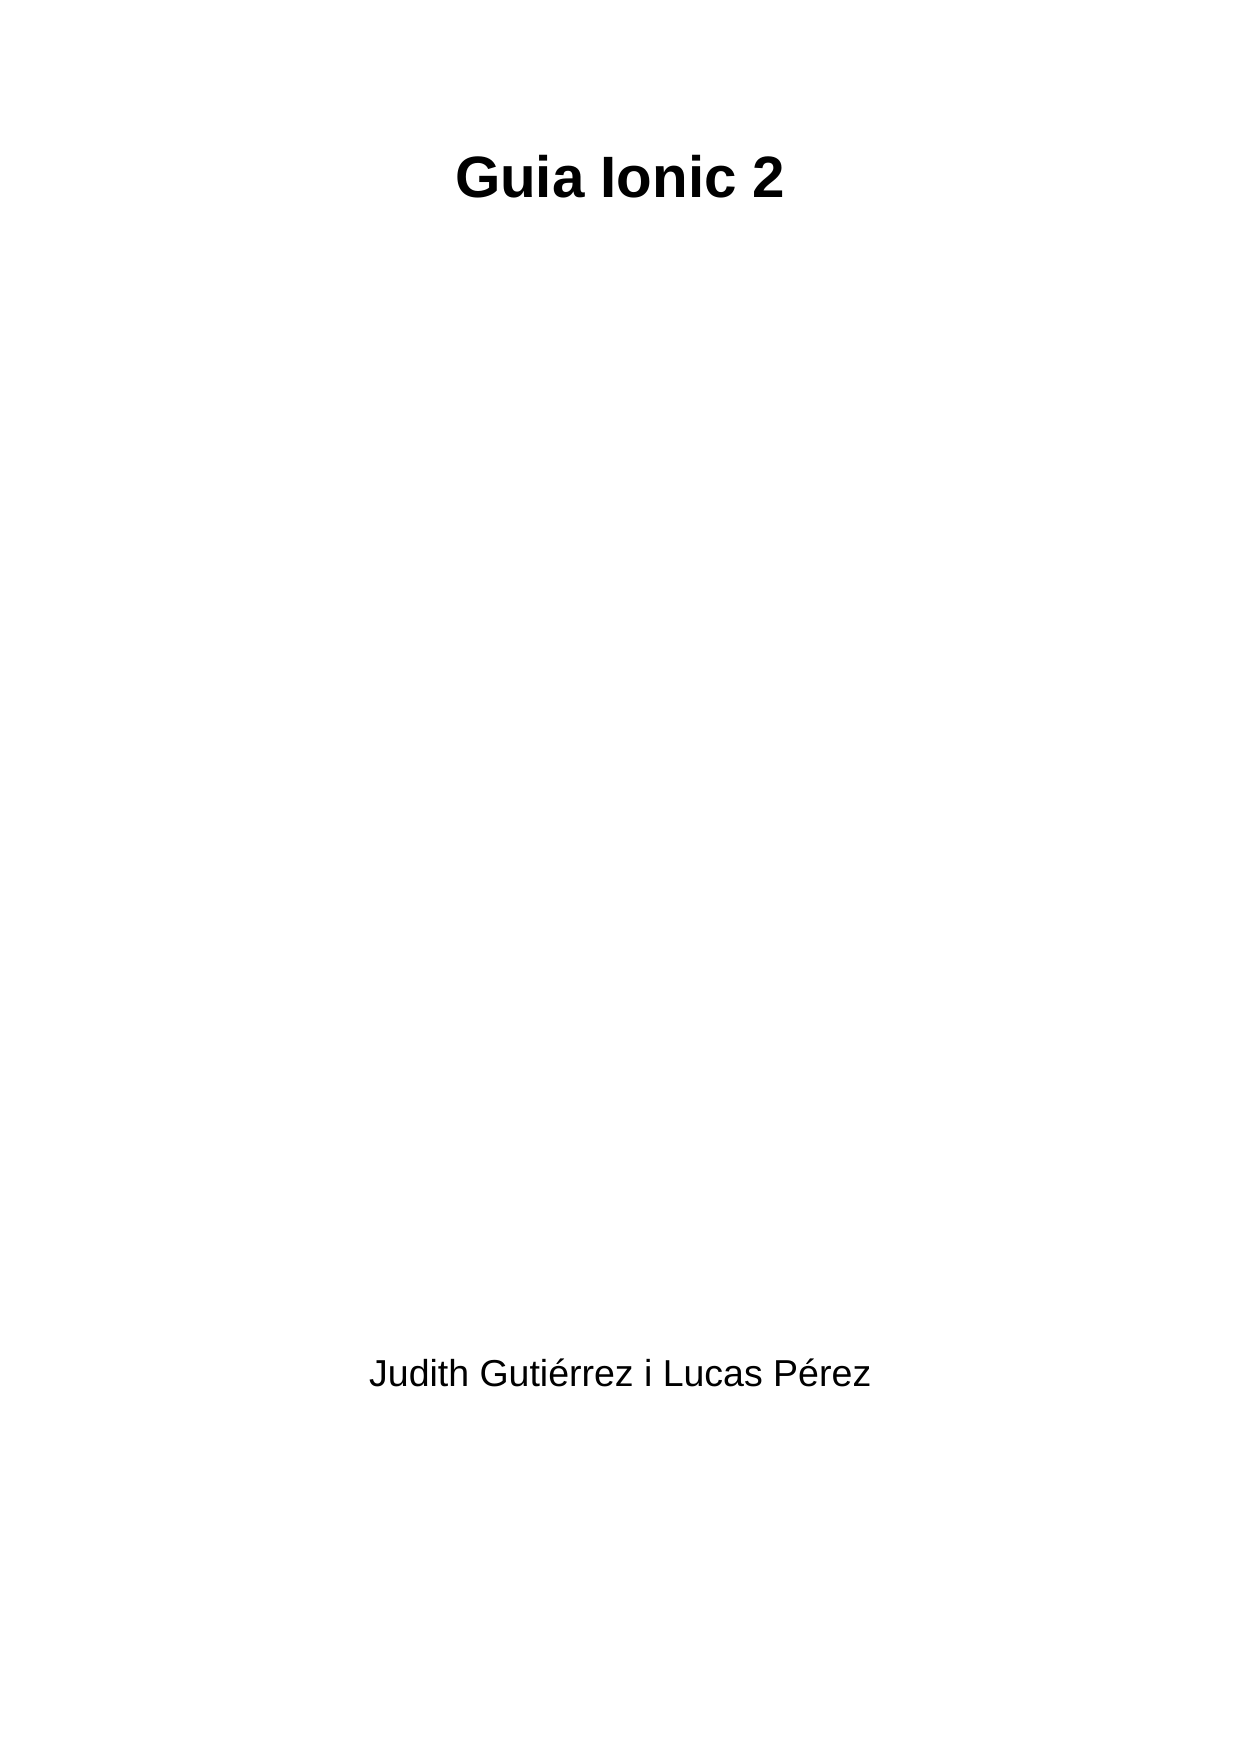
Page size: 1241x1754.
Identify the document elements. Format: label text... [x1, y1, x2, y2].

title Guia Ionic 2 [118, 143, 1122, 210]
text Judith Gutiérrez i Lucas Pérez [118, 1351, 1122, 1394]
